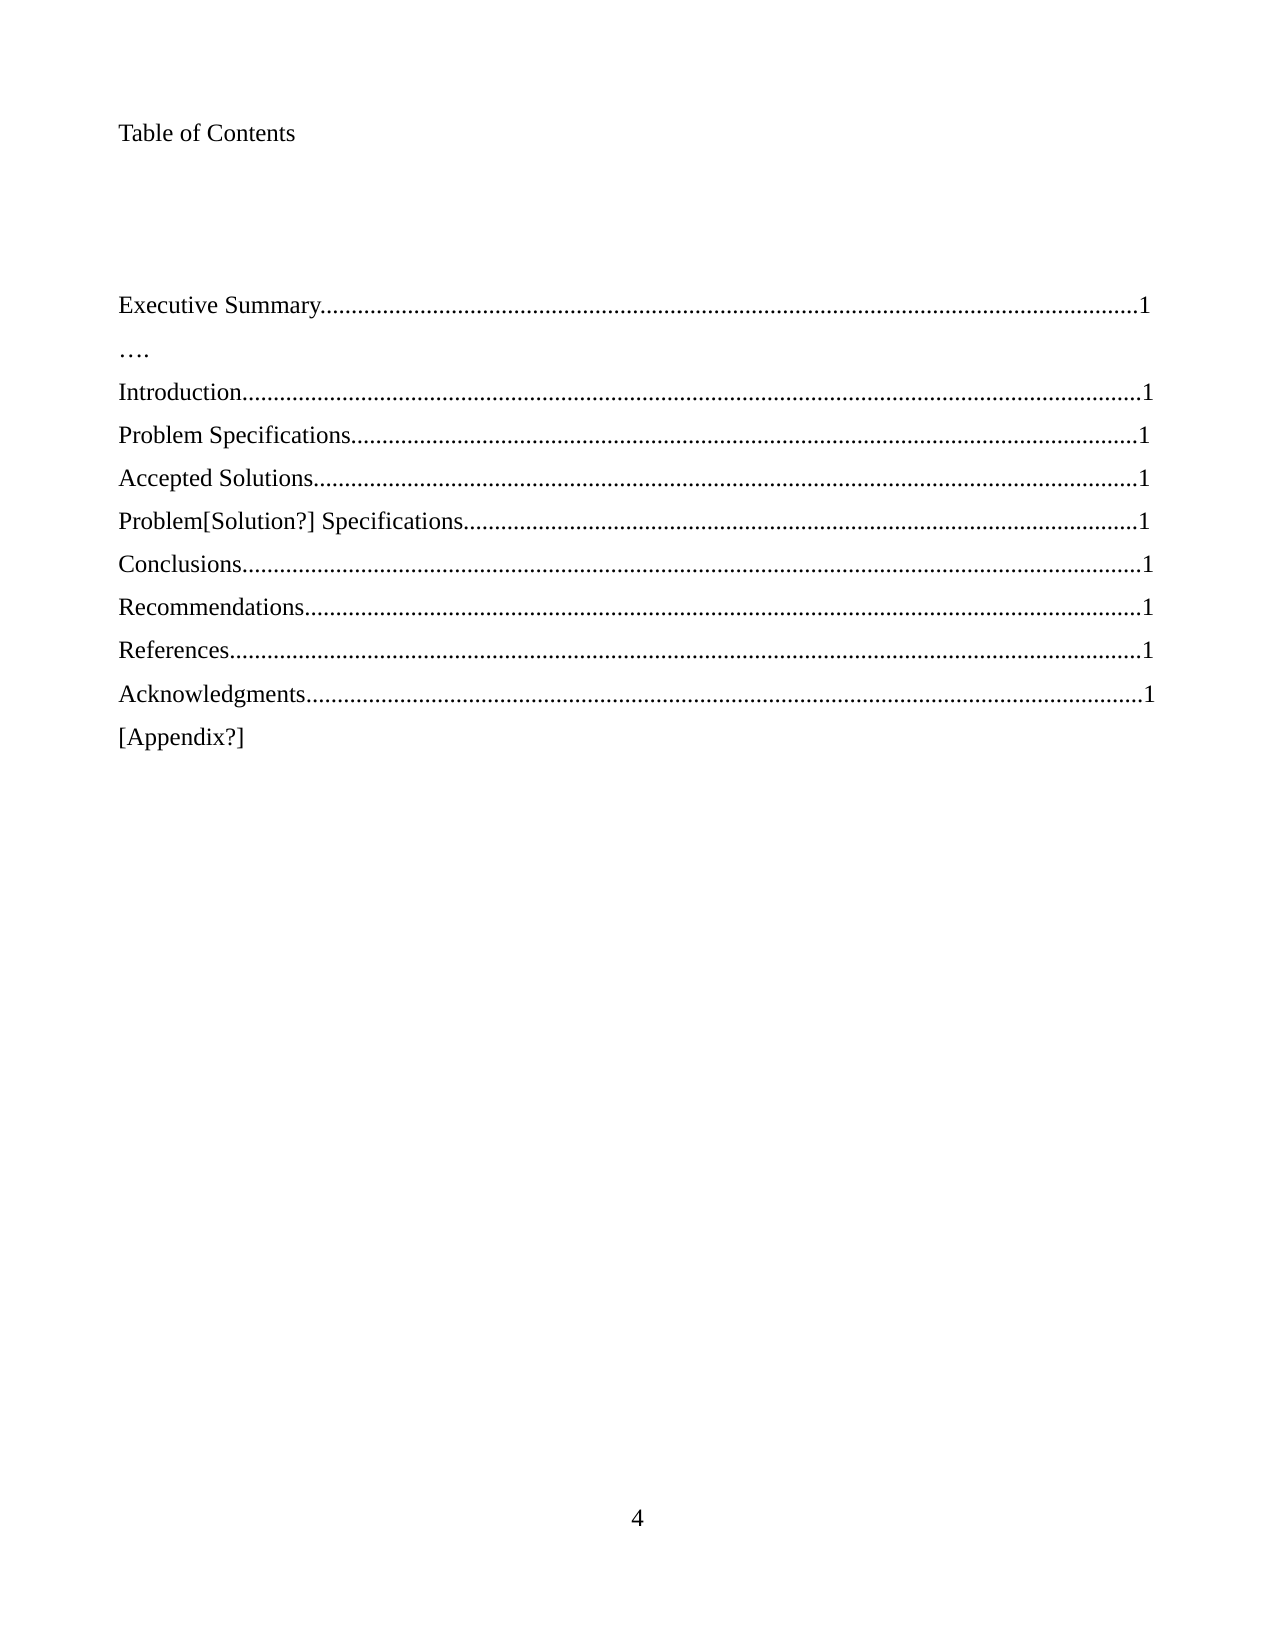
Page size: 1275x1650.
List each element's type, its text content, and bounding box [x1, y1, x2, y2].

text Recommendations......................................................................................................................................1 [118, 592, 1157, 621]
text [Appendix?] [118, 722, 1157, 751]
text Introduction................................................................................................................................................1 [118, 377, 1157, 406]
text Table of Contents [118, 118, 1157, 147]
text Conclusions................................................................................................................................................1 [118, 549, 1157, 578]
text Acknowledgments......................................................................................................................................1 [118, 679, 1157, 707]
text Accepted Solutions....................................................................................................................................1 [118, 463, 1157, 492]
text Problem[Solution?] Specifications............................................................................................................1 [118, 506, 1157, 535]
text …. [118, 334, 1157, 362]
text References..................................................................................................................................................1 [118, 636, 1157, 664]
text Executive Summary...................................................................................................................................1 [118, 291, 1157, 319]
text Problem Specifications..............................................................................................................................1 [118, 420, 1157, 449]
